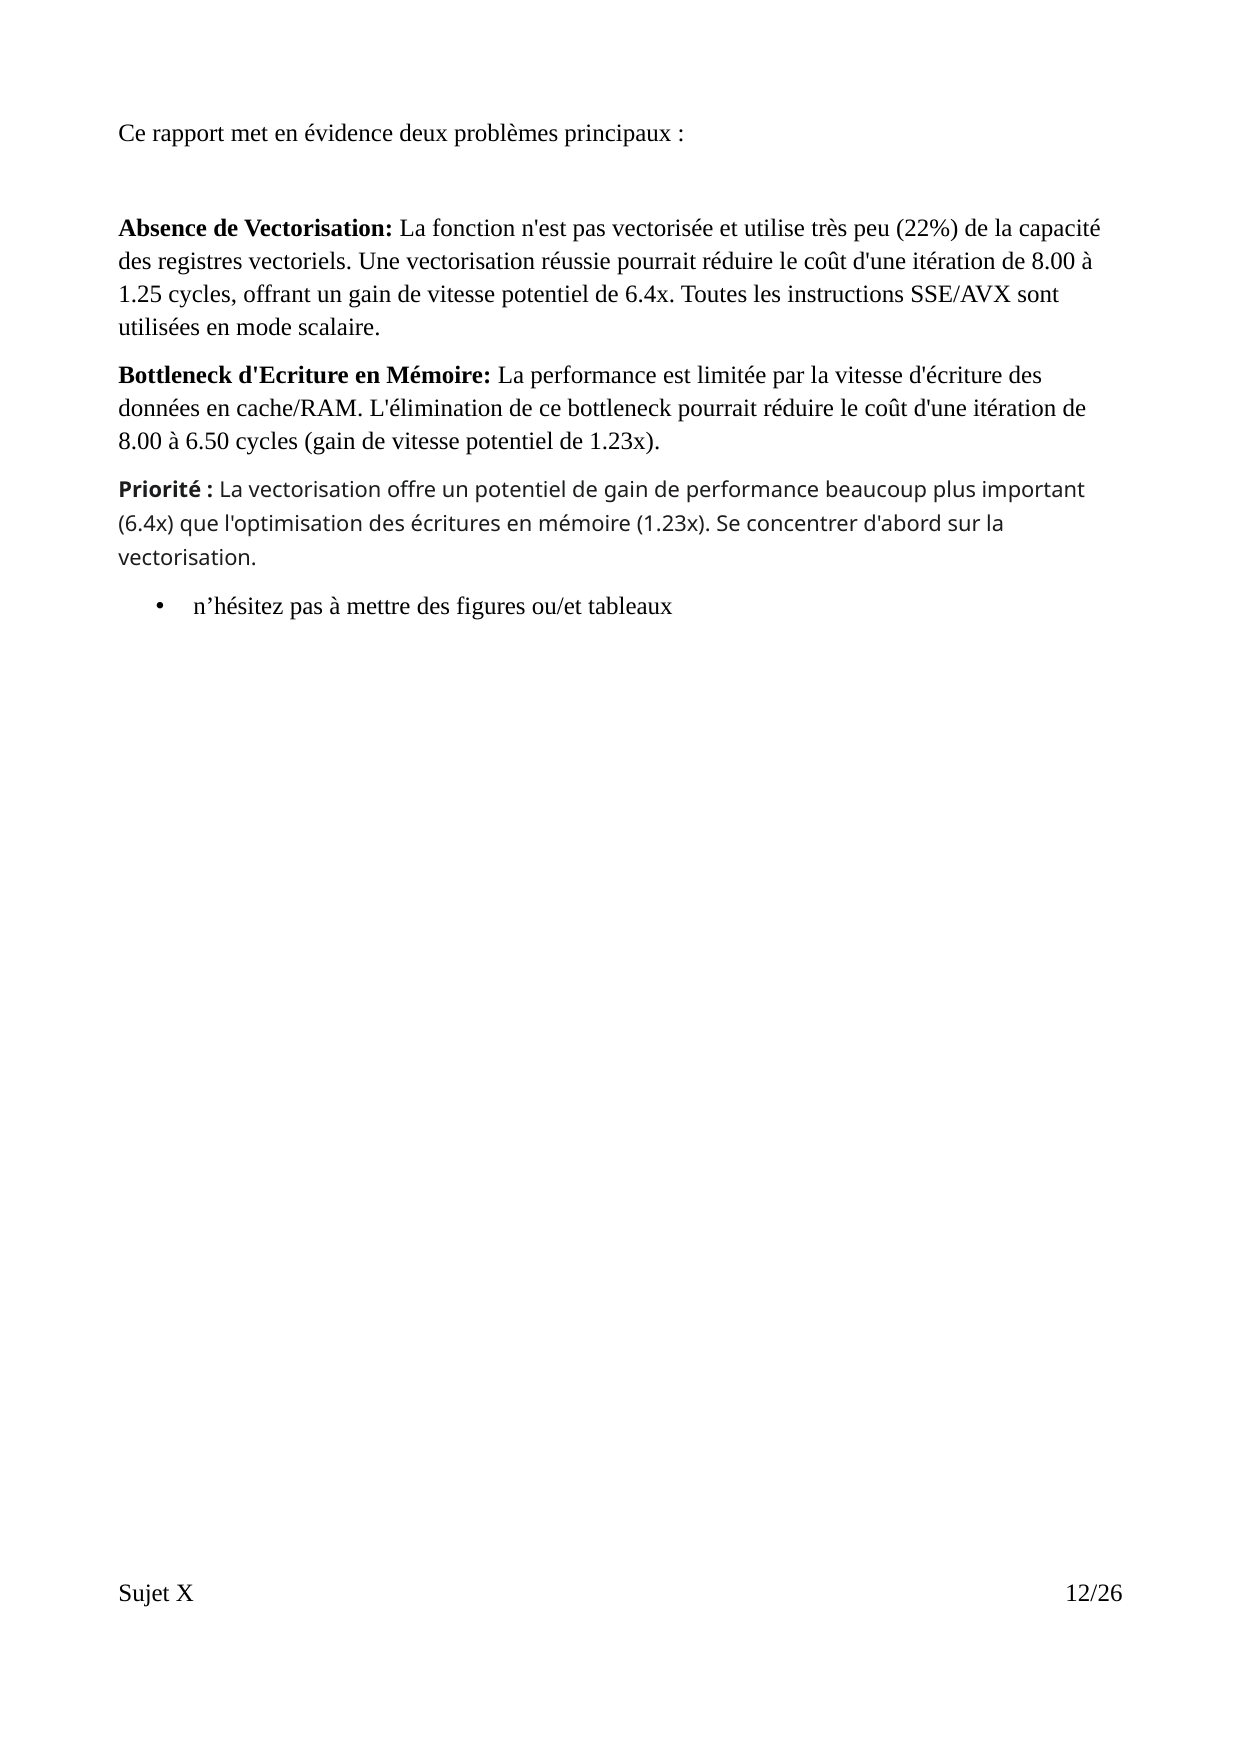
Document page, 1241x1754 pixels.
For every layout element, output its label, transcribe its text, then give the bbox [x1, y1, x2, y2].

text Absence de Vectorisation: La fonction n'est pas vectorisée et utilise très peu (22%) de la capacité des registres vectoriels. Une vectorisation réussie pourrait réduire le coût d'une itération de 8.00 à 1.25 cycles, offrant un gain de vitesse potentiel de 6.4x. Toutes les instructions SSE/AVX sont utilisées en mode scalaire. [118, 213, 1122, 341]
text Priorité : La vectorisation offre un potentiel de gain de performance beaucoup plus important (6.4x) que l'optimisation des écritures en mémoire (1.23x). Se concentrer d'abord sur la vectorisation. [118, 474, 1122, 572]
text Ce rapport met en évidence deux problèmes principaux : [118, 118, 1122, 147]
list n’hésitez pas à mettre des figures ou/et tableaux [156, 591, 1122, 619]
text Bottleneck d'Ecriture en Mémoire: La performance est limitée par la vitesse d'écriture des données en cache/RAM. L'élimination de ce bottleneck pourrait réduire le coût d'une itération de 8.00 à 6.50 cycles (gain de vitesse potentiel de 1.23x). [118, 360, 1122, 455]
